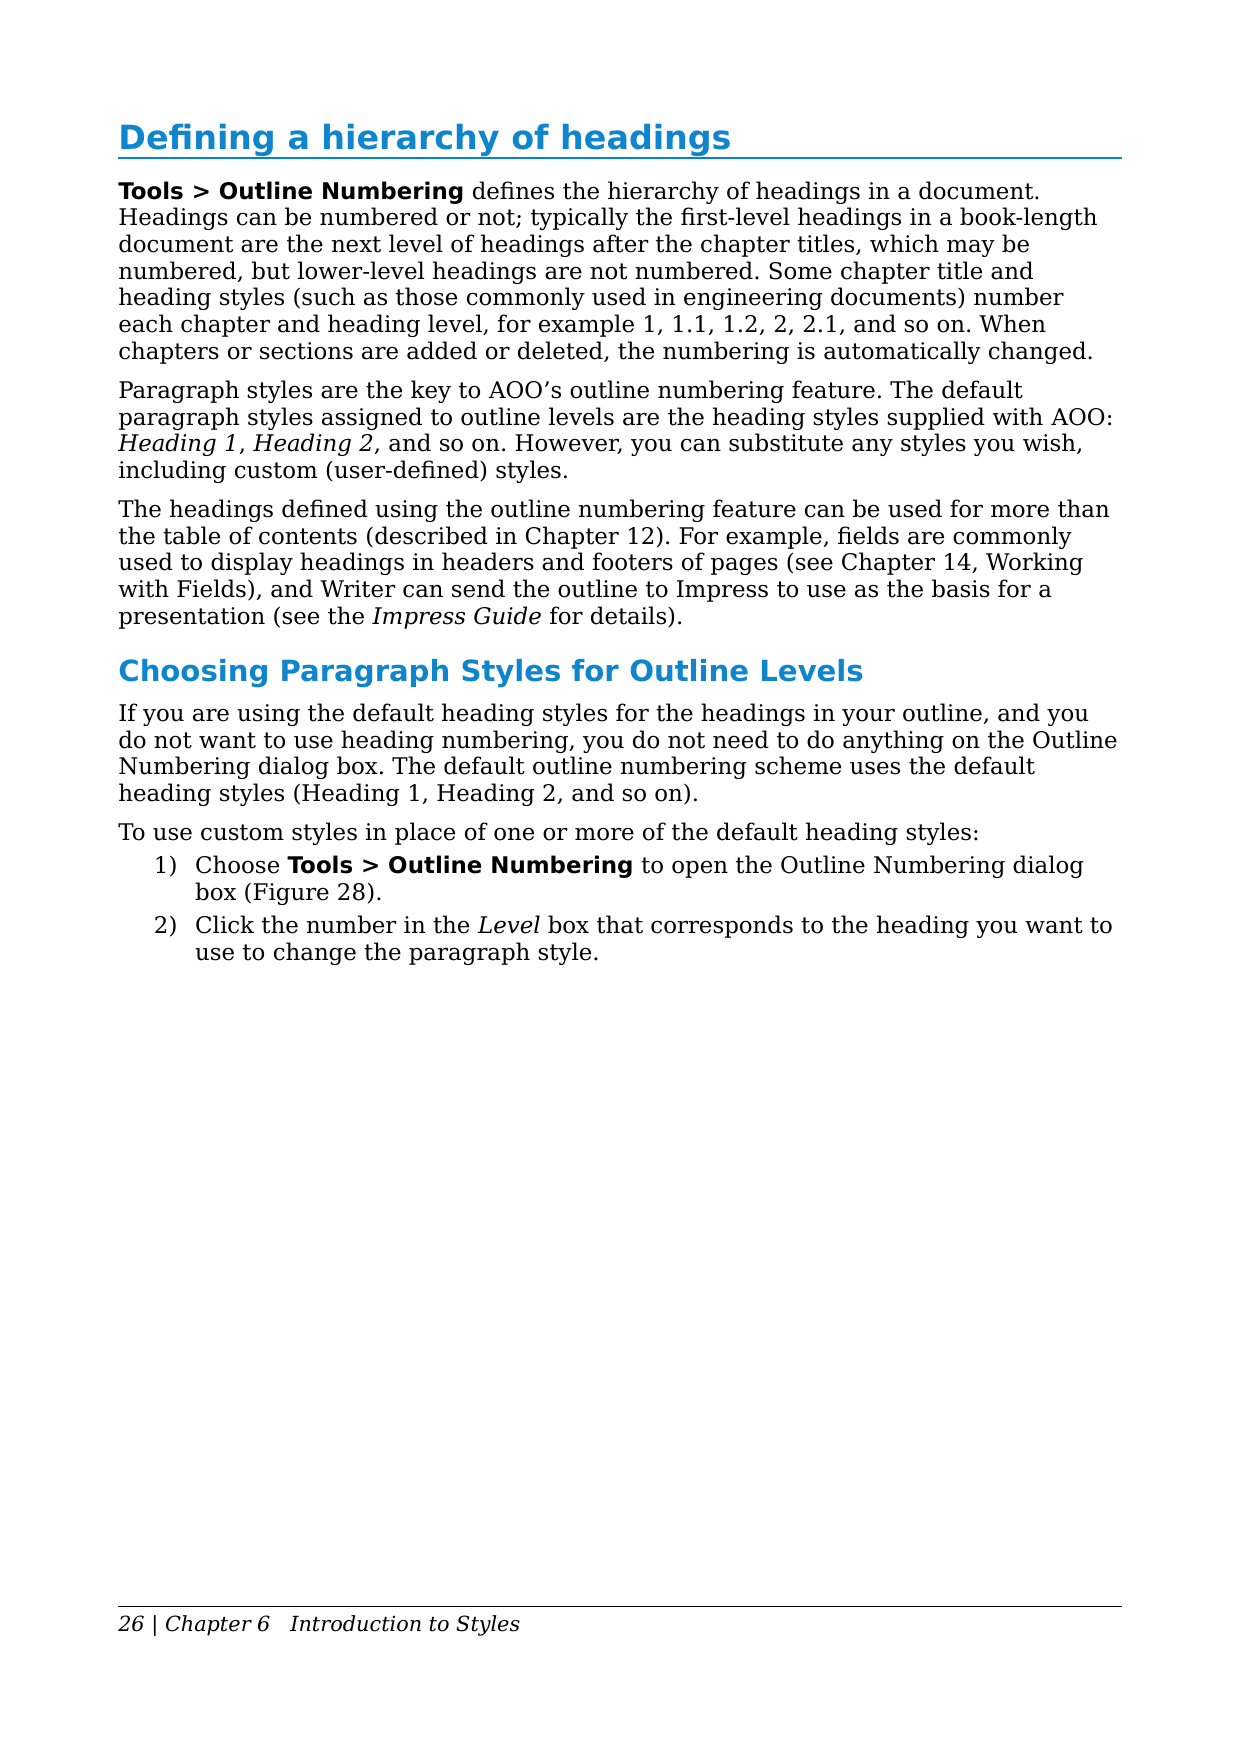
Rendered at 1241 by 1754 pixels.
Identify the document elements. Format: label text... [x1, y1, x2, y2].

list Choose Tools > Outline Numbering to open the Outline Numbering dialog box (Figure 28). [177, 852, 1122, 906]
subtitle Choosing Paragraph Styles for Outline Levels [118, 654, 1122, 688]
list Click the number in the Level box that corresponds to the heading you want to use to change the paragraph style. [177, 912, 1122, 965]
text Paragraph styles are the key to AOO’s outline numbering feature. The default paragraph styles assigned to outline levels are the heading styles supplied with AOO: Heading 1, Heading 2, and so on. However, you can substitute any styles you wish, including custom (user-defined) styles. [118, 377, 1122, 484]
subtitle Defining a hierarchy of headings [118, 118, 1122, 157]
text Tools > Outline Numbering defines the hierarchy of headings in a document. Headings can be numbered or not; typically the first-level headings in a book-length document are the next level of headings after the chapter titles, which may be numbered, but lower-level headings are not numbered. Some chapter title and heading styles (such as those commonly used in engineering documents) number each chapter and heading level, for example 1, 1.1, 1.2, 2, 2.1, and so on. When chapters or sections are added or deleted, the numbering is automatically changed. [118, 178, 1122, 364]
text The headings defined using the outline numbering feature can be used for more than the table of contents (described in Chapter 12). For example, fields are commonly used to display headings in headers and footers of pages (see Chapter 14, Working with Fields), and Writer can send the outline to Impress to use as the basis for a presentation (see the Impress Guide for details). [118, 496, 1122, 629]
text If you are using the default heading styles for the headings in your outline, and you do not want to use heading numbering, you do not need to do anything on the Outline Numbering dialog box. The default outline numbering scheme uses the default heading styles (Heading 1, Heading 2, and so on). [118, 700, 1122, 807]
list To use custom styles in place of one or more of the default heading styles: [118, 819, 1122, 846]
